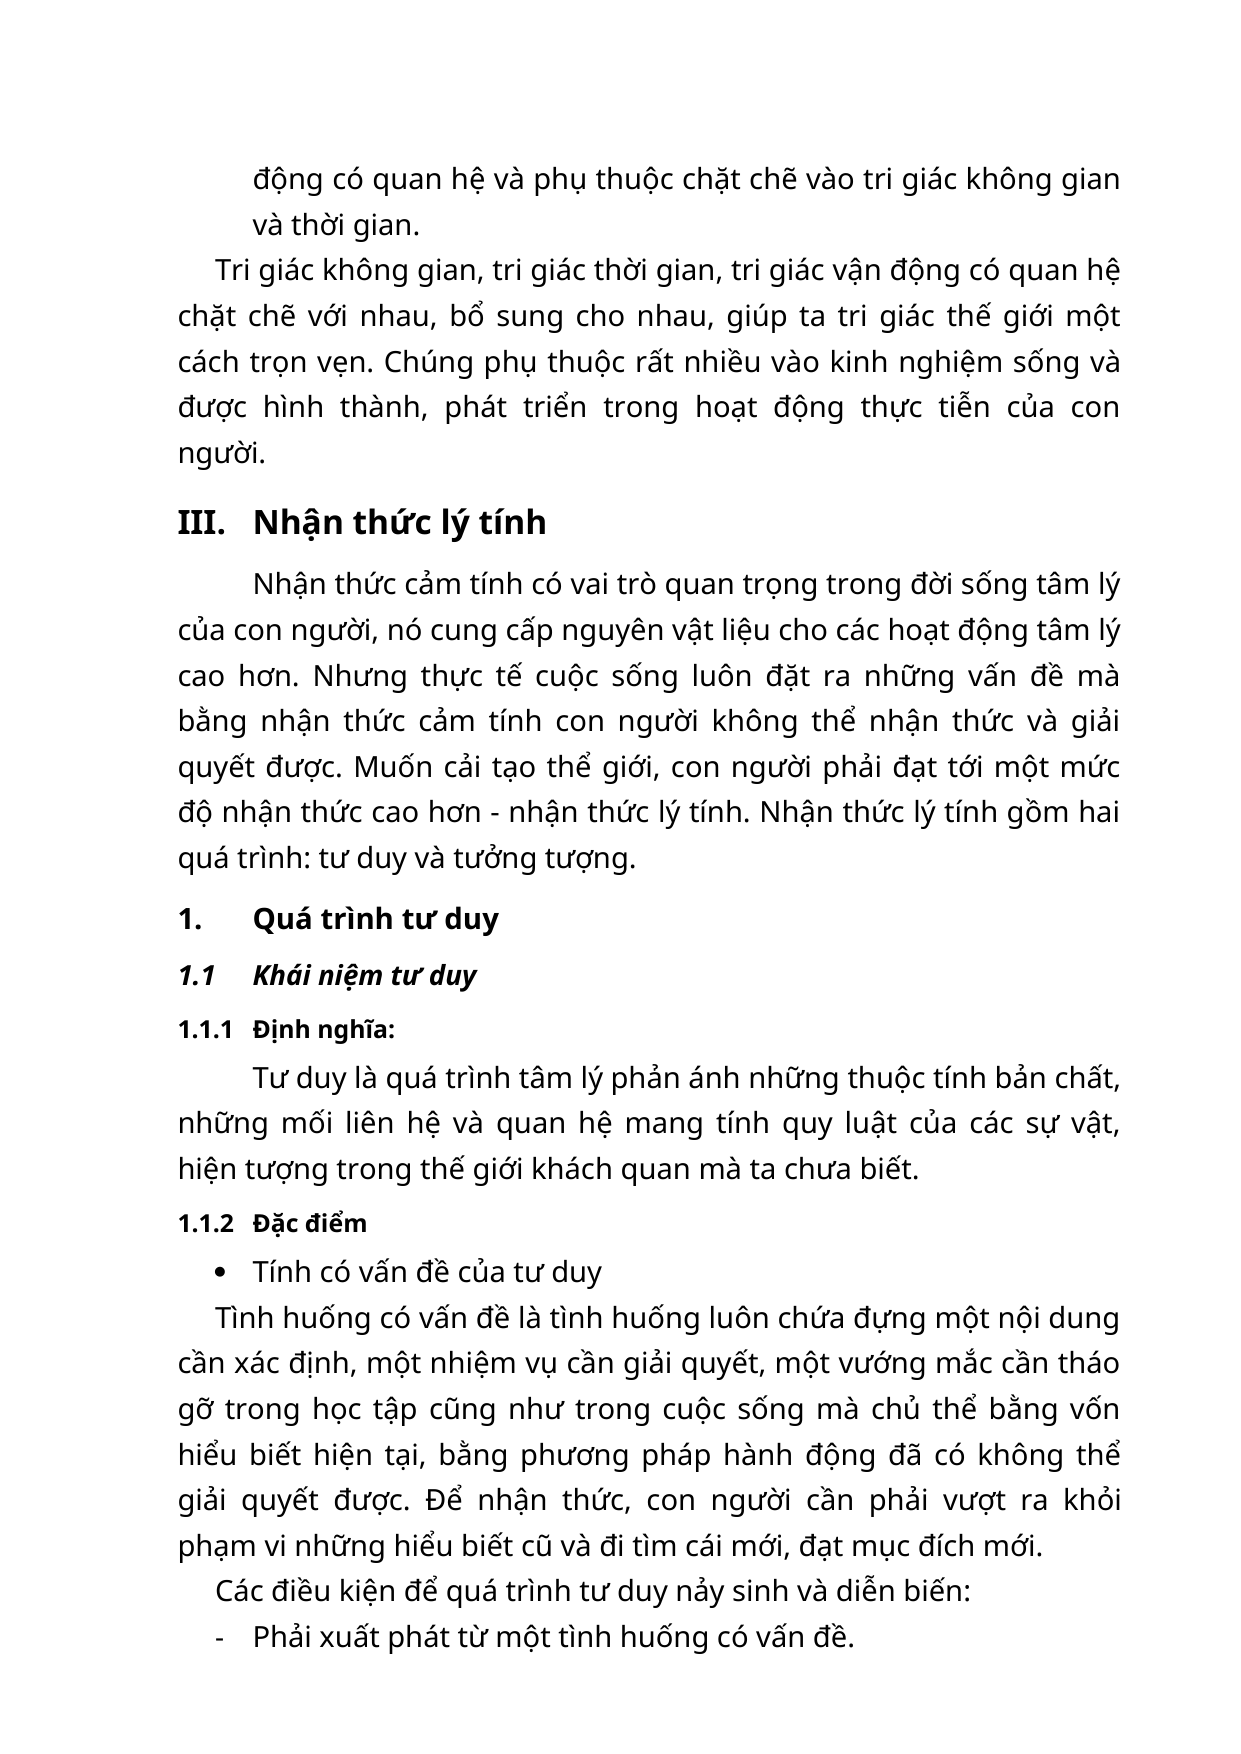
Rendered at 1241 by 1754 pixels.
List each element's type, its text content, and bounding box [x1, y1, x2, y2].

subtitle Nhận thức lý tính [177, 499, 1122, 544]
text Tình huống có vấn đề là tình huống luôn chứa đựng một nội dung cần xác định, một nhiệm vụ cần giải quyết, một vướng mắc cần tháo gỡ trong học tập cũng như trong cuộc sống mà chủ thể bằng vốn hiểu biết hiện tại, bằng phương pháp hành động đã có không thể giải quyết được. Để nhận thức, con người cần phải vượt ra khỏi phạm vi những hiểu biết cũ và đi tìm cái mới, đạt mục đích mới. [177, 1297, 1122, 1565]
subtitle Khái niệm tư duy [177, 956, 1122, 994]
list Tính có vấn đề của tư duy [215, 1251, 1122, 1291]
subtitle Đặc điểm [177, 1206, 1122, 1240]
text Nhận thức cảm tính có vai trò quan trọng trong đời sống tâm lý của con người, nó cung cấp nguyên vật liệu cho các hoạt động tâm lý cao hơn. Nhưng thực tế cuộc sống luôn đặt ra những vấn đề mà bằng nhận thức cảm tính con người không thể nhận thức và giải quyết được. Muốn cải tạo thể giới, con người phải đạt tới một mức độ nhận thức cao hơn - nhận thức lý tính. Nhận thức lý tính gồm hai quá trình: tư duy và tưởng tượng. [177, 564, 1122, 877]
text Tư duy là quá trình tâm lý phản ánh những thuộc tính bản chất, những mối liên hệ và quan hệ mang tính quy luật của các sự vật, hiện tượng trong thế giới khách quan mà ta chưa biết. [177, 1057, 1122, 1188]
subtitle Quá trình tư duy [177, 898, 1122, 938]
text Các điều kiện để quá trình tư duy nảy sinh và diễn biến: [215, 1571, 1122, 1610]
text Tri giác không gian, tri giác thời gian, tri giác vận động có quan hệ chặt chẽ với nhau, bổ sung cho nhau, giúp ta tri giác thế giới một cách trọn vẹn. Chúng phụ thuộc rất nhiều vào kinh nghiệm sống và được hình thành, phát triển trong hoạt động thực tiễn của con người. [177, 250, 1122, 472]
list Phải xuất phát từ một tình huống có vấn đề. [215, 1616, 1122, 1656]
subtitle Định nghĩa: [177, 1012, 1122, 1046]
list động có quan hệ và phụ thuộc chặt chẽ vào tri giác không gian và thời gian. [215, 158, 1122, 244]
